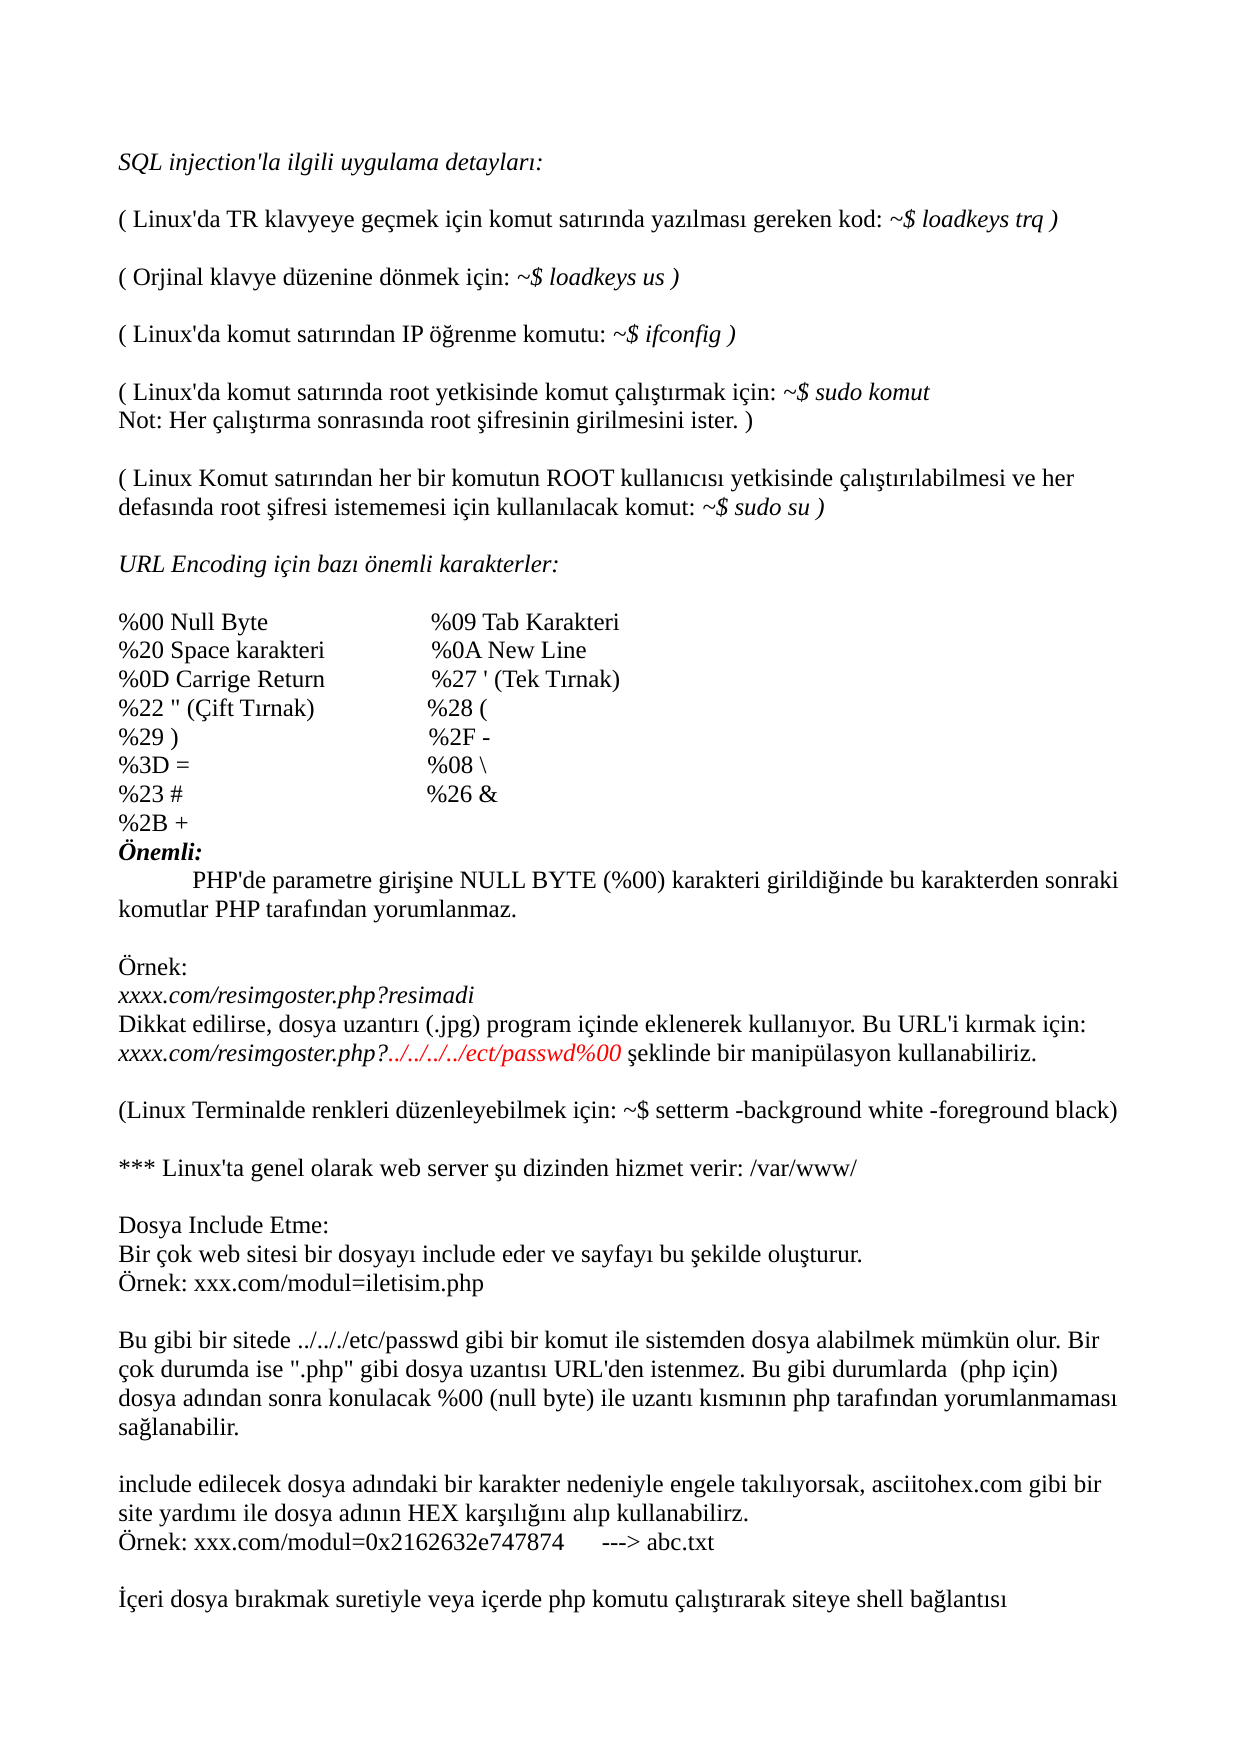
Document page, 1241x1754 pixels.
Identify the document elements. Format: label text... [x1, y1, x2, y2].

text Örnek: [118, 952, 1122, 981]
text Bu gibi bir sitede ../.././etc/passwd gibi bir komut ile sistemden dosya alabilmek mümkün olur. Bir çok durumda ise ".php" gibi dosya uzantısı URL'den istenmez. Bu gibi durumlarda (php için) dosya adından sonra konulacak %00 (null byte) ile uzantı kısmının php tarafından yorumlanmaması sağlanabilir. [118, 1326, 1122, 1441]
text Dikkat edilirse, dosya uzantırı (.jpg) program içinde eklenerek kullanıyor. Bu URL'i kırmak için: [118, 1009, 1122, 1038]
text Örnek: xxx.com/modul=iletisim.php [118, 1268, 1122, 1297]
text (Linux Terminalde renkleri düzenleyebilmek için: ~$ setterm -background white -foreground black) [118, 1096, 1122, 1124]
text Bir çok web sitesi bir dosyayı include eder ve sayfayı bu şekilde oluşturur. [118, 1239, 1122, 1268]
text %29 ) %2F - [118, 722, 1122, 751]
text ( Linux'da TR klavyeye geçmek için komut satırında yazılması gereken kod: ~$ loadkeys trq ) [118, 204, 1122, 233]
text Örnek: xxx.com/modul=0x2162632e747874 ---> abc.txt [118, 1527, 1122, 1556]
text Not: Her çalıştırma sonrasında root şifresinin girilmesini ister. ) [118, 406, 1122, 434]
text %22 " (Çift Tırnak) %28 ( [118, 693, 1122, 722]
text URL Encoding için bazı önemli karakterler: [118, 549, 1122, 578]
text %00 Null Byte %09 Tab Karakteri [118, 607, 1122, 636]
text İçeri dosya bırakmak suretiyle veya içerde php komutu çalıştırarak siteye shell bağlantısı [118, 1584, 1122, 1613]
text Dosya Include Etme: [118, 1211, 1122, 1239]
text SQL injection'la ilgili uygulama detayları: [118, 147, 1122, 176]
text Önemli: [118, 837, 1122, 866]
text %2B + [118, 808, 1122, 837]
text include edilecek dosya adındaki bir karakter nedeniyle engele takılıyorsak, asciitohex.com gibi bir site yardımı ile dosya adının HEX karşılığını alıp kullanabilirz. [118, 1469, 1122, 1527]
text %23 # %26 & [118, 779, 1122, 808]
text ( Linux'da komut satırında root yetkisinde komut çalıştırmak için: ~$ sudo komut [118, 377, 1122, 406]
text *** Linux'ta genel olarak web server şu dizinden hizmet verir: /var/www/ [118, 1153, 1122, 1182]
text PHP'de parametre girişine NULL BYTE (%00) karakteri girildiğinde bu karakterden sonraki komutlar PHP tarafından yorumlanmaz. [118, 866, 1122, 923]
text ( Orjinal klavye düzenine dönmek için: ~$ loadkeys us ) [118, 262, 1122, 291]
text ( Linux Komut satırından her bir komutun ROOT kullanıcısı yetkisinde çalıştırılabilmesi ve her defasında root şifresi istememesi için kullanılacak komut: ~$ sudo su ) [118, 463, 1122, 521]
text xxxx.com/resimgoster.php?../../../../ect/passwd%00 şeklinde bir manipülasyon kullanabiliriz. [118, 1038, 1122, 1067]
text xxxx.com/resimgoster.php?resimadi [118, 981, 1122, 1009]
text ( Linux'da komut satırından IP öğrenme komutu: ~$ ifconfig ) [118, 319, 1122, 348]
text %0D Carrige Return %27 ' (Tek Tırnak) [118, 664, 1122, 693]
text %20 Space karakteri %0A New Line [118, 636, 1122, 664]
text %3D = %08 \ [118, 751, 1122, 779]
